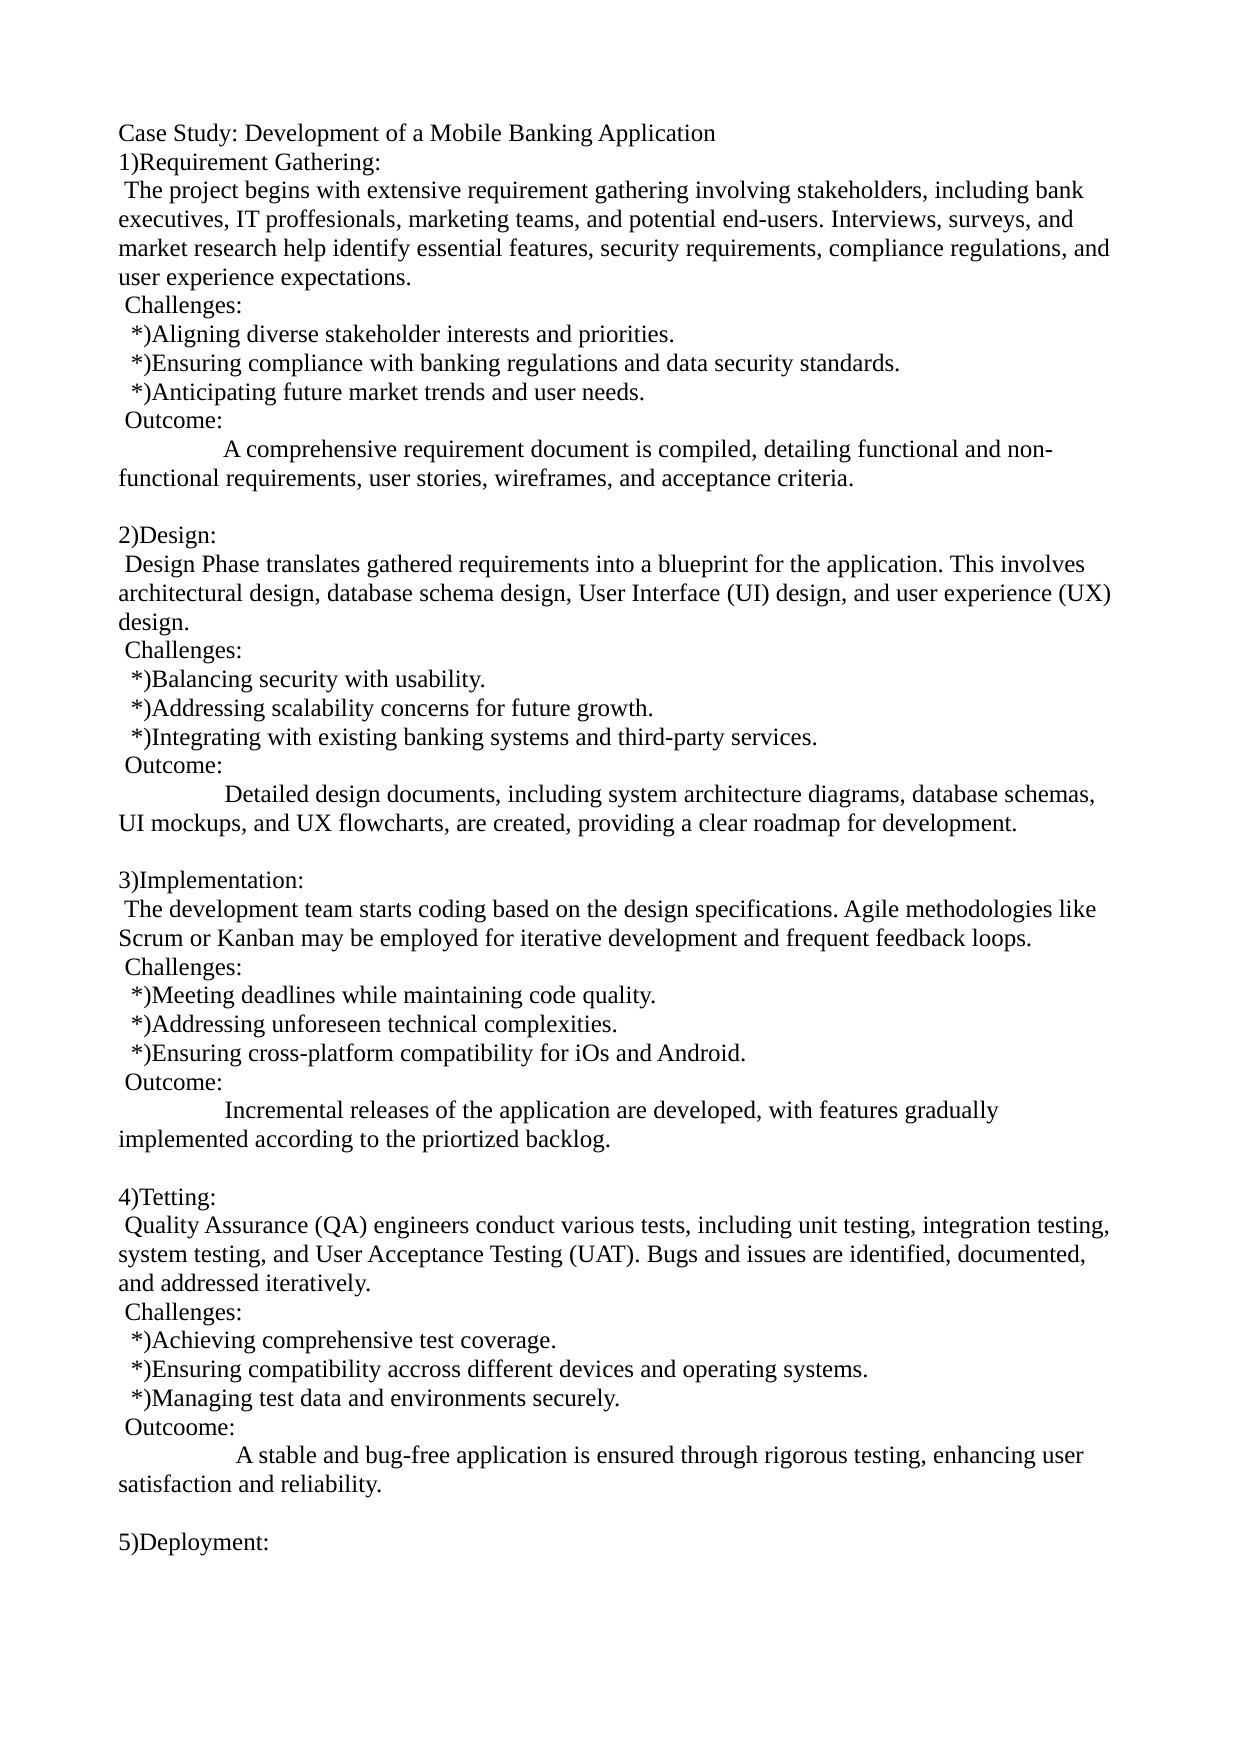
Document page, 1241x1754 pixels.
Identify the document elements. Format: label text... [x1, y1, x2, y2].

text 3)Implementation: [118, 866, 1122, 894]
text *)Integrating with existing banking systems and third-party services. [118, 722, 1122, 751]
text 1)Requirement Gathering: [118, 147, 1122, 176]
text Challenges: [118, 1297, 1122, 1326]
text Outcome: [118, 751, 1122, 779]
text Incremental releases of the application are developed, with features gradually implemented according to the priortized backlog. [118, 1096, 1122, 1153]
text Quality Assurance (QA) engineers conduct various tests, including unit testing, integration testing, system testing, and User Acceptance Testing (UAT). Bugs and issues are identified, documented, and addressed iteratively. [118, 1211, 1122, 1297]
text *)Balancing security with usability. [118, 664, 1122, 693]
text Outcome: [118, 406, 1122, 434]
text 5)Deployment: [118, 1527, 1122, 1556]
text A comprehensive requirement document is compiled, detailing functional and non-functional requirements, user stories, wireframes, and acceptance criteria. [118, 434, 1122, 492]
text *)Meeting deadlines while maintaining code quality. [118, 981, 1122, 1009]
text 2)Design: [118, 521, 1122, 549]
text Challenges: [118, 291, 1122, 319]
text *)Ensuring compliance with banking regulations and data security standards. [118, 348, 1122, 377]
text Challenges: [118, 952, 1122, 981]
text A stable and bug-free application is ensured through rigorous testing, enhancing user satisfaction and reliability. [118, 1441, 1122, 1498]
text Design Phase translates gathered requirements into a blueprint for the application. This involves architectural design, database schema design, User Interface (UI) design, and user experience (UX) design. [118, 549, 1122, 636]
text *)Ensuring cross-platform compatibility for iOs and Android. [118, 1038, 1122, 1067]
text The development team starts coding based on the design specifications. Agile methodologies like Scrum or Kanban may be employed for iterative development and frequent feedback loops. [118, 894, 1122, 952]
text 4)Tetting: [118, 1182, 1122, 1211]
text *)Addressing scalability concerns for future growth. [118, 693, 1122, 722]
text Outcoome: [118, 1412, 1122, 1441]
text Detailed design documents, including system architecture diagrams, database schemas, UI mockups, and UX flowcharts, are created, providing a clear roadmap for development. [118, 779, 1122, 837]
text *)Ensuring compatibility accross different devices and operating systems. [118, 1354, 1122, 1383]
text *)Managing test data and environments securely. [118, 1383, 1122, 1412]
text Outcome: [118, 1067, 1122, 1096]
text *)Addressing unforeseen technical complexities. [118, 1009, 1122, 1038]
text Challenges: [118, 636, 1122, 664]
text *)Aligning diverse stakeholder interests and priorities. [118, 319, 1122, 348]
text The project begins with extensive requirement gathering involving stakeholders, including bank executives, IT proffesionals, marketing teams, and potential end-users. Interviews, surveys, and market research help identify essential features, security requirements, compliance regulations, and user experience expectations. [118, 176, 1122, 291]
text *)Achieving comprehensive test coverage. [118, 1326, 1122, 1354]
text Case Study: Development of a Mobile Banking Application [118, 118, 1122, 147]
text *)Anticipating future market trends and user needs. [118, 377, 1122, 406]
